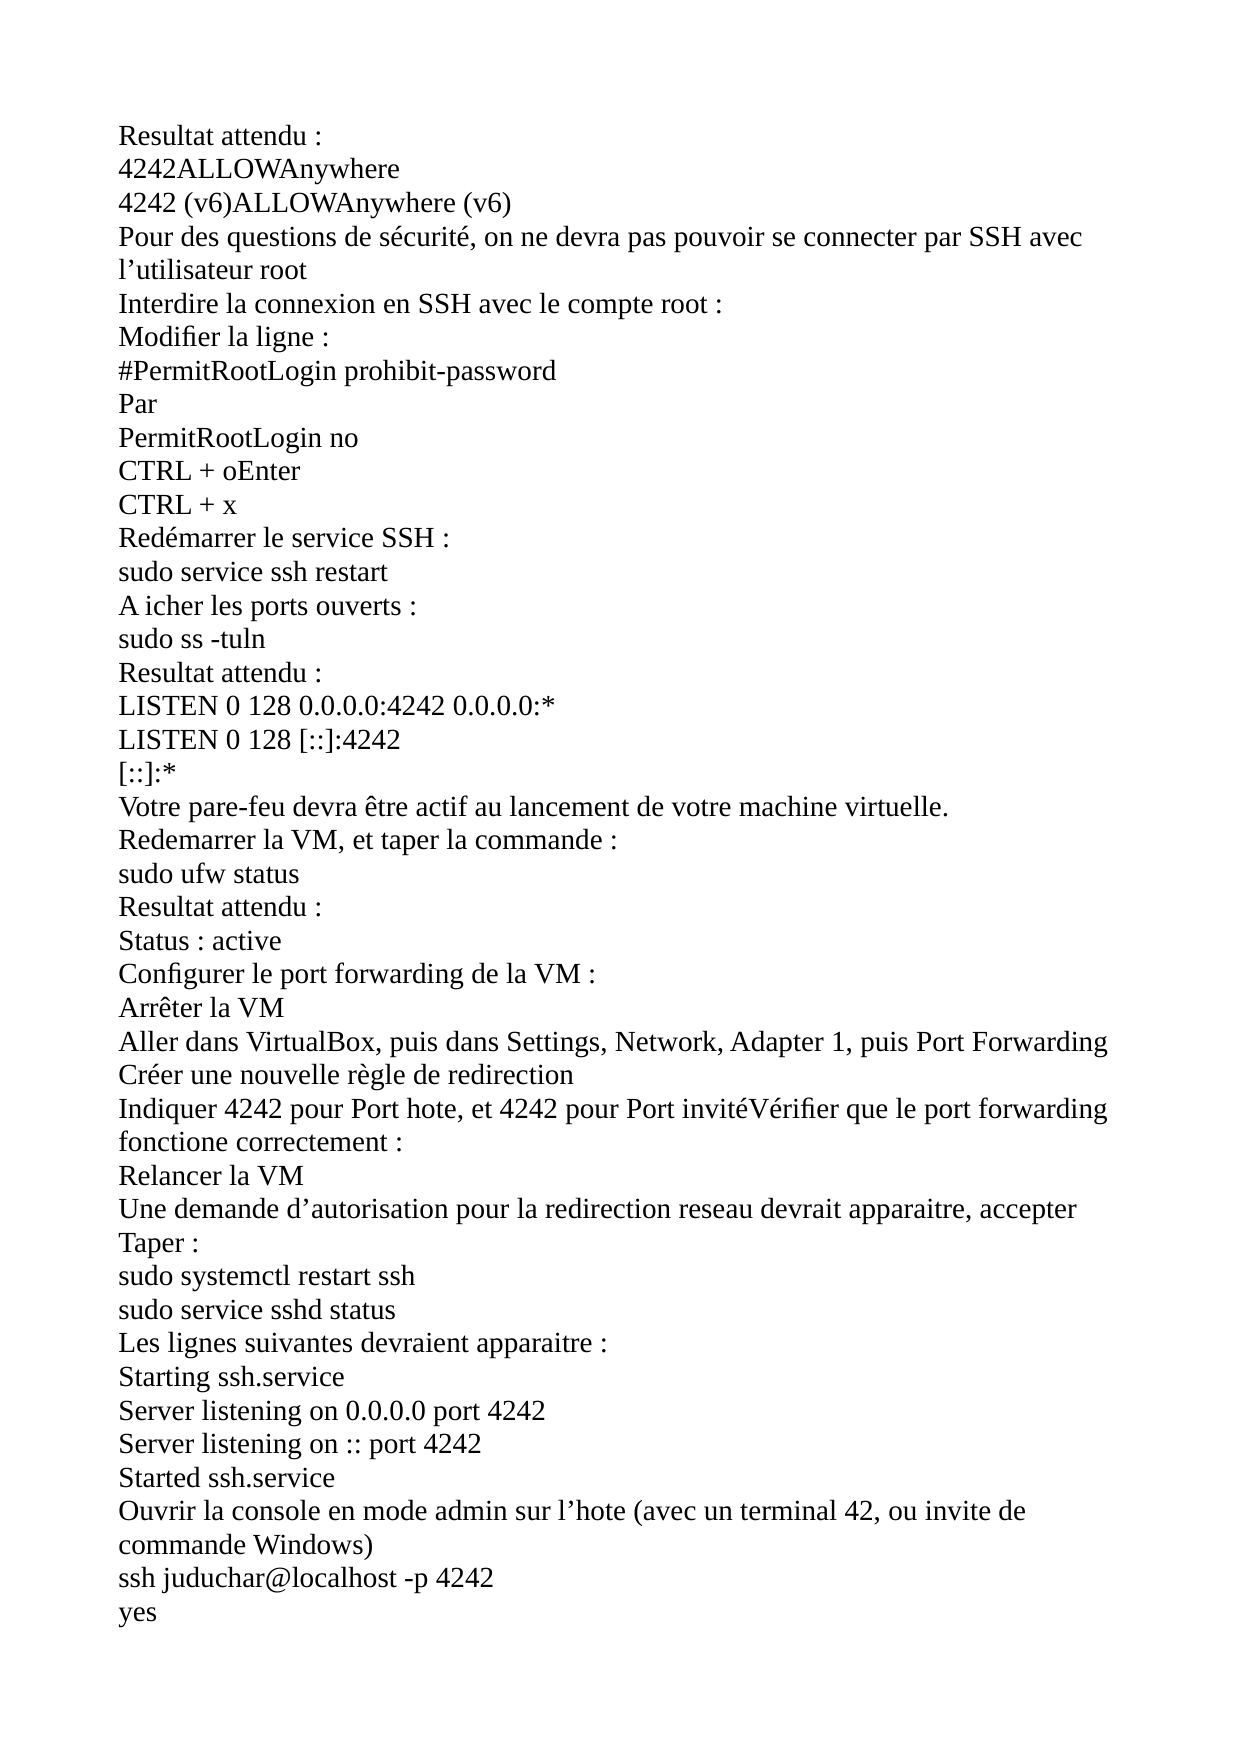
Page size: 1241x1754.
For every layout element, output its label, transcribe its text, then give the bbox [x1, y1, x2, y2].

text Starting ssh.service [118, 1359, 1122, 1393]
text Modiﬁer la ligne : [118, 319, 1122, 353]
text commande Windows) [118, 1527, 1122, 1560]
text Conﬁgurer le port forwarding de la VM : [118, 957, 1122, 990]
text 4242 (v6)ALLOWAnywhere (v6) [118, 185, 1122, 219]
text Arrêter la VM [118, 990, 1122, 1024]
text #PermitRootLogin prohibit-password [118, 353, 1122, 386]
text Aller dans VirtualBox, puis dans Settings, Network, Adapter 1, puis Port Forwarding [118, 1024, 1122, 1057]
text ssh juduchar@localhost -p 4242 [118, 1560, 1122, 1594]
text sudo ss -tuln [118, 621, 1122, 655]
text Taper : [118, 1225, 1122, 1258]
text Une demande d’autorisation pour la redirection reseau devrait apparaitre, accepter [118, 1191, 1122, 1225]
text l’utilisateur root [118, 252, 1122, 286]
text Interdire la connexion en SSH avec le compte root : [118, 286, 1122, 319]
text Resultat attendu : [118, 889, 1122, 923]
text CTRL + x [118, 487, 1122, 521]
text CTRL + oEnter [118, 453, 1122, 487]
text Resultat attendu : [118, 118, 1122, 152]
text sudo systemctl restart ssh [118, 1258, 1122, 1292]
text Redemarrer la VM, et taper la commande : [118, 822, 1122, 856]
text Relancer la VM [118, 1158, 1122, 1191]
text Pour des questions de sécurité, on ne devra pas pouvoir se connecter par SSH avec [118, 219, 1122, 252]
text Les lignes suivantes devraient apparaitre : [118, 1326, 1122, 1359]
text Started ssh.service [118, 1460, 1122, 1493]
text Server listening on :: port 4242 [118, 1426, 1122, 1460]
text Indiquer 4242 pour Port hote, et 4242 pour Port invitéVériﬁer que le port forwarding fonctione correctement : [118, 1091, 1122, 1158]
text Server listening on 0.0.0.0 port 4242 [118, 1393, 1122, 1426]
text Status : active [118, 923, 1122, 957]
text Votre pare-feu devra être actif au lancement de votre machine virtuelle. [118, 789, 1122, 822]
text Ouvrir la console en mode admin sur l’hote (avec un terminal 42, ou invite de [118, 1493, 1122, 1527]
text yes [118, 1594, 1122, 1627]
text PermitRootLogin no [118, 420, 1122, 453]
text [::]:* [118, 755, 1122, 789]
text A icher les ports ouverts : [118, 588, 1122, 621]
text Créer une nouvelle règle de redirection [118, 1057, 1122, 1091]
text sudo service sshd status [118, 1292, 1122, 1326]
text LISTEN 0 128 [::]:4242 [118, 722, 1122, 755]
text sudo ufw status [118, 856, 1122, 889]
text Par [118, 386, 1122, 420]
text Redémarrer le service SSH : [118, 521, 1122, 554]
text Resultat attendu : [118, 655, 1122, 688]
text LISTEN 0 128 0.0.0.0:4242 0.0.0.0:* [118, 688, 1122, 722]
text 4242ALLOWAnywhere [118, 152, 1122, 185]
text sudo service ssh restart [118, 554, 1122, 588]
